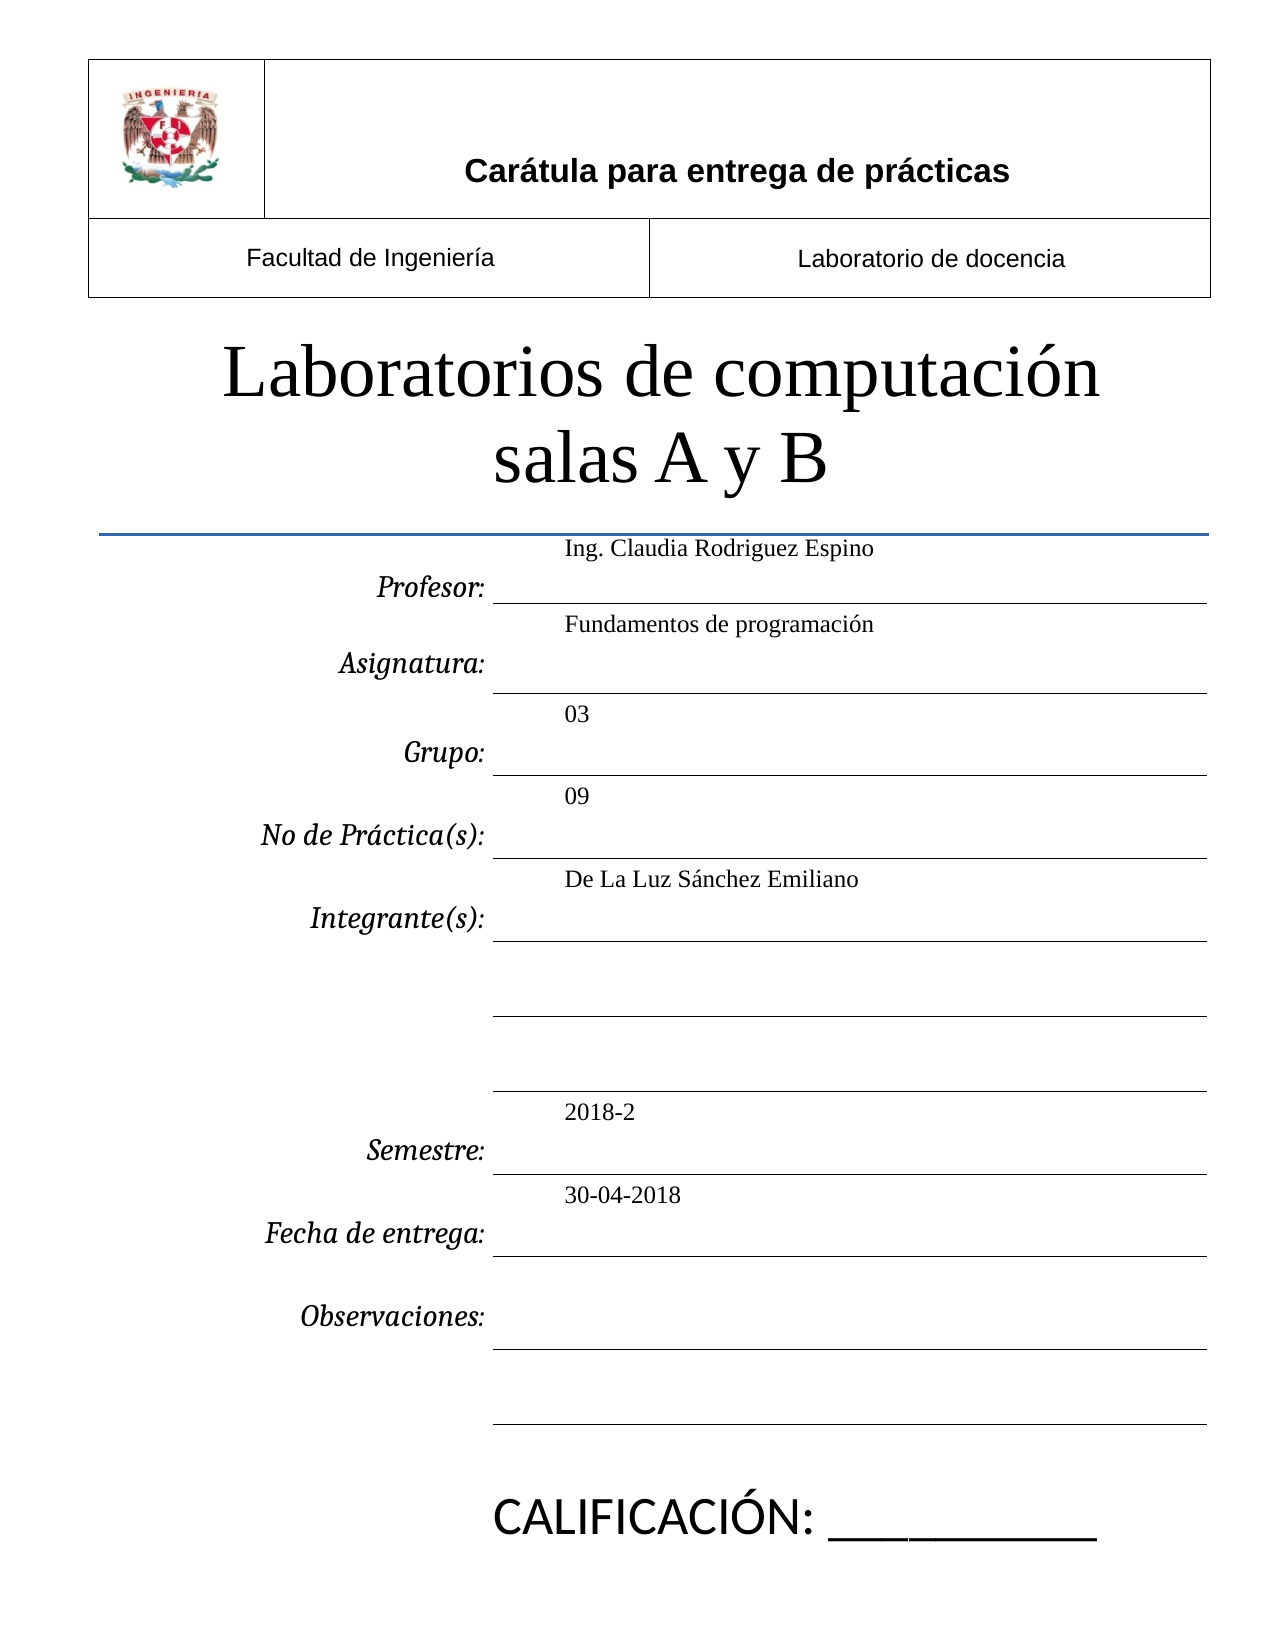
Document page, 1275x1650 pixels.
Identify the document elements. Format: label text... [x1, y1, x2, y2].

text CALIFICACIÓN: __________ [118, 1482, 1205, 1548]
table_cell [118, 941, 493, 1016]
table_header [493, 528, 1207, 533]
table_cell 03 [493, 694, 1207, 775]
table_cell Integrante(s): [118, 858, 493, 941]
table_cell [118, 1016, 493, 1091]
table_cell [493, 942, 1207, 1016]
table_cell [493, 1350, 1207, 1424]
table_cell Fecha de entrega: [118, 1174, 493, 1256]
table_cell 09 [493, 776, 1207, 858]
table_cell Asignatura: [118, 603, 493, 692]
table_cell [493, 1017, 1207, 1091]
table_cell [118, 1349, 493, 1424]
text salas A y B [118, 413, 1205, 499]
table_cell 30-04-2018 [493, 1175, 1207, 1256]
table_header Carátula para entrega de prácticas [265, 60, 1210, 217]
table_header Ing. Claudia Rodriguez Espino [493, 536, 1207, 603]
table_cell Laboratorio de docencia [650, 219, 1210, 297]
table_cell Grupo: [118, 693, 493, 775]
text Laboratorios de computación [118, 326, 1205, 413]
table_cell De La Luz Sánchez Emiliano [493, 859, 1207, 941]
table_header [89, 60, 264, 217]
table_cell Semestre: [118, 1091, 493, 1174]
table_header [118, 528, 493, 533]
table_cell 2018-2 [493, 1092, 1207, 1174]
table_cell Fundamentos de programación [493, 604, 1207, 692]
table_header Profesor: [118, 536, 493, 603]
table_cell [493, 1257, 1207, 1349]
table_cell Facultad de Ingeniería [89, 219, 649, 297]
table_cell Observaciones: [118, 1256, 493, 1349]
table_cell No de Práctica(s): [118, 775, 493, 858]
